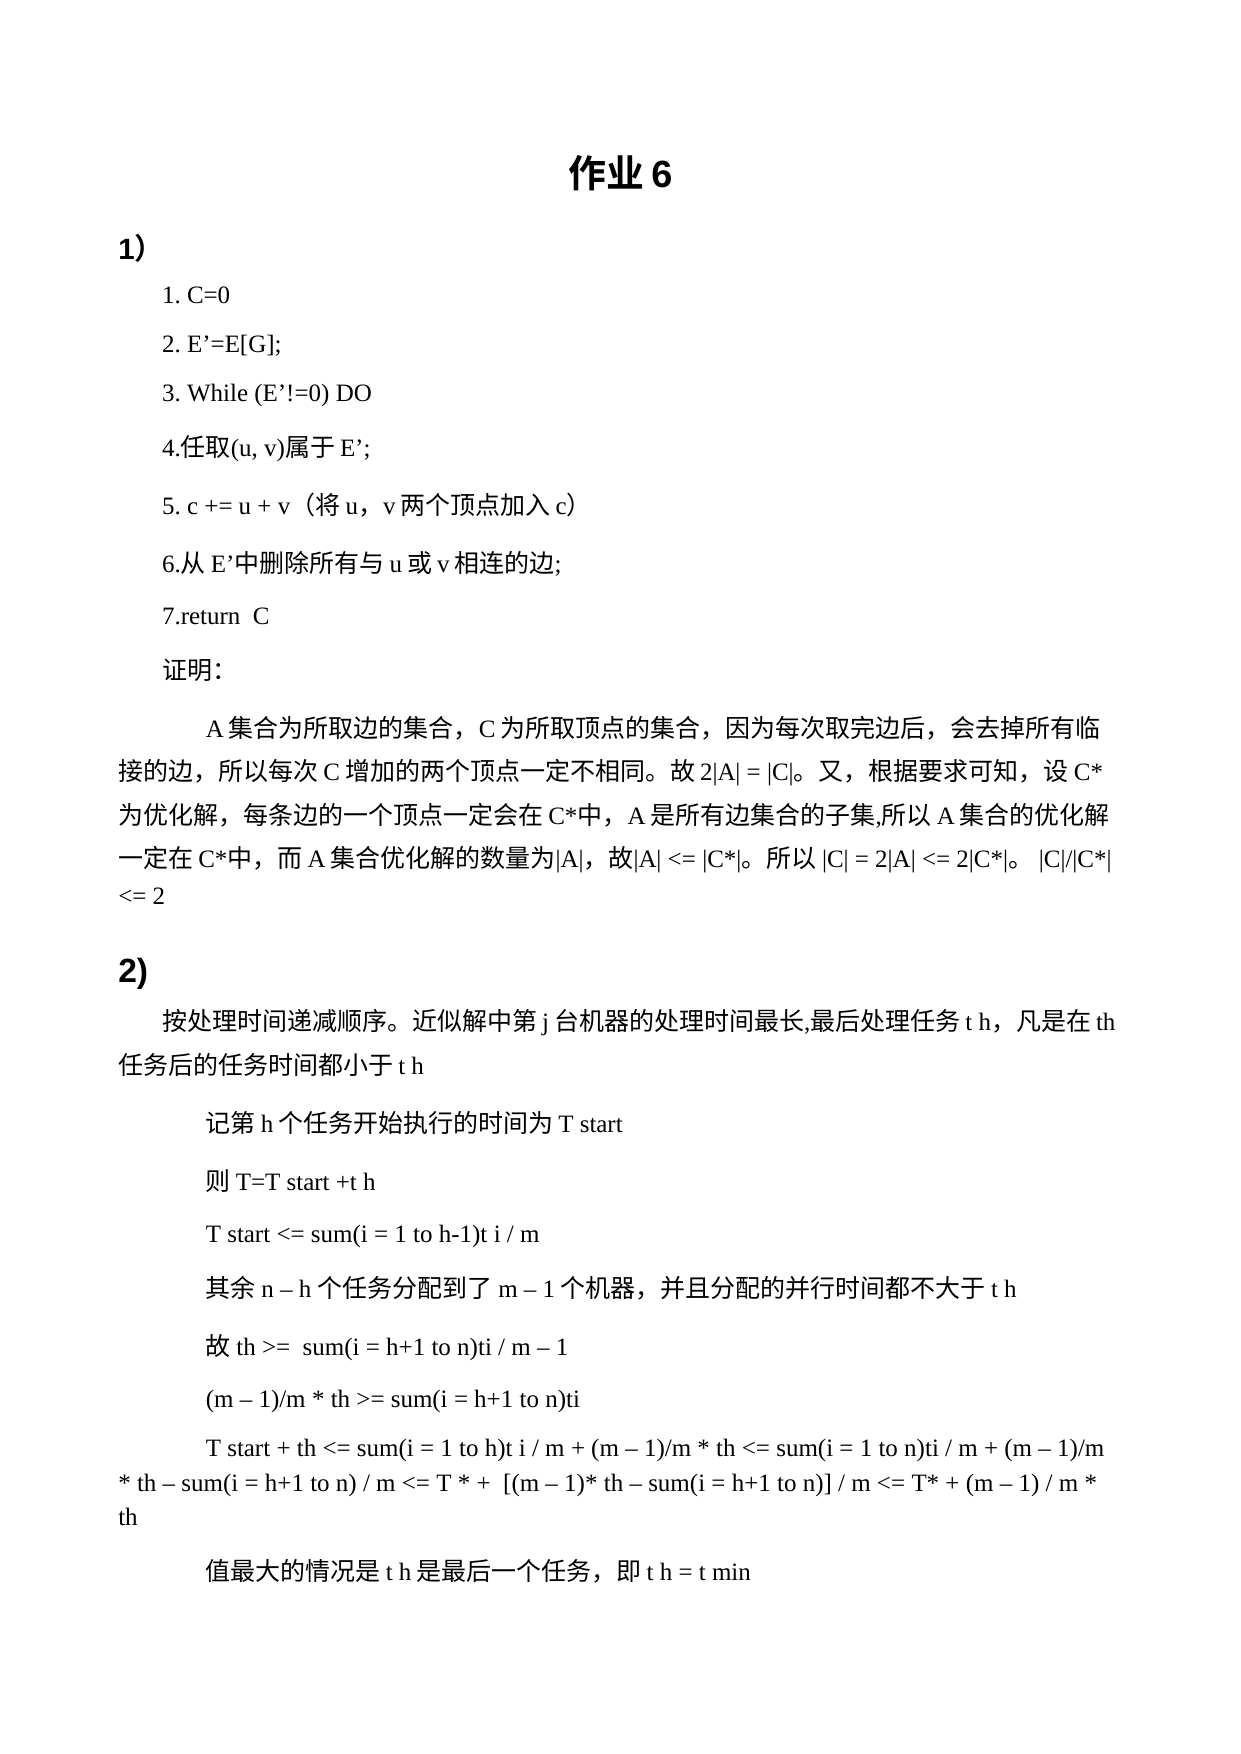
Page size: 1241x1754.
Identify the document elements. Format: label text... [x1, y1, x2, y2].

text 1. C=0 [118, 280, 1122, 309]
text 7.return C [118, 601, 1122, 630]
text 6.从E’中删除所有与u或v相连的边; [118, 543, 1122, 579]
text 3. While (E’!=0) DO [118, 378, 1122, 407]
text 值最大的情况是t h是最后一个任务，即t h = t min [118, 1551, 1122, 1588]
subtitle 1） [118, 225, 1122, 268]
text T start + th <= sum(i = 1 to h)t i / m + (m – 1)/m * th <= sum(i = 1 to n)ti / m + (m – 1)/m * th – sum(i = h+1 to n) / m <= T * + [(m – 1)* th – sum(i = h+1 to n)] / m <= T* + (m – 1) / m * th [118, 1433, 1122, 1531]
text (m – 1)/m * th >= sum(i = h+1 to n)ti [118, 1384, 1122, 1413]
subtitle 作业6 [118, 143, 1122, 198]
subtitle 2) [118, 951, 1122, 989]
text 记第h个任务开始执行的时间为T start [118, 1103, 1122, 1139]
text A集合为所取边的集合，C为所取顶点的集合，因为每次取完边后，会去掉所有临接的边，所以每次C增加的两个顶点一定不相同。故2|A| = |C|。又，根据要求可知，设C*为优化解，每条边的一个顶点一定会在C*中，A是所有边集合的子集,所以A集合的优化解一定在C*中，而A集合优化解的数量为|A|，故|A| <= |C*|。所以 |C| = 2|A| <= 2|C*|。 |C|/|C*| <= 2 [118, 708, 1122, 909]
text 证明： [118, 650, 1122, 687]
text 5. c += u + v（将u，v两个顶点加入c） [118, 485, 1122, 522]
text 2. E’=E[G]; [118, 329, 1122, 358]
text T start <= sum(i = 1 to h-1)t i / m [118, 1219, 1122, 1248]
text 故 th >= sum(i = h+1 to n)ti / m – 1 [118, 1326, 1122, 1363]
text 4.任取(u, v)属于E’; [118, 427, 1122, 463]
text 按处理时间递减顺序。近似解中第j台机器的处理时间最长,最后处理任务t h，凡是在th 任务后的任务时间都小于t h [118, 1002, 1122, 1081]
text 则T=T start +t h [118, 1161, 1122, 1197]
text 其余 n – h 个任务分配到了 m – 1个机器，并且分配的并行时间都不大于 t h [118, 1268, 1122, 1304]
